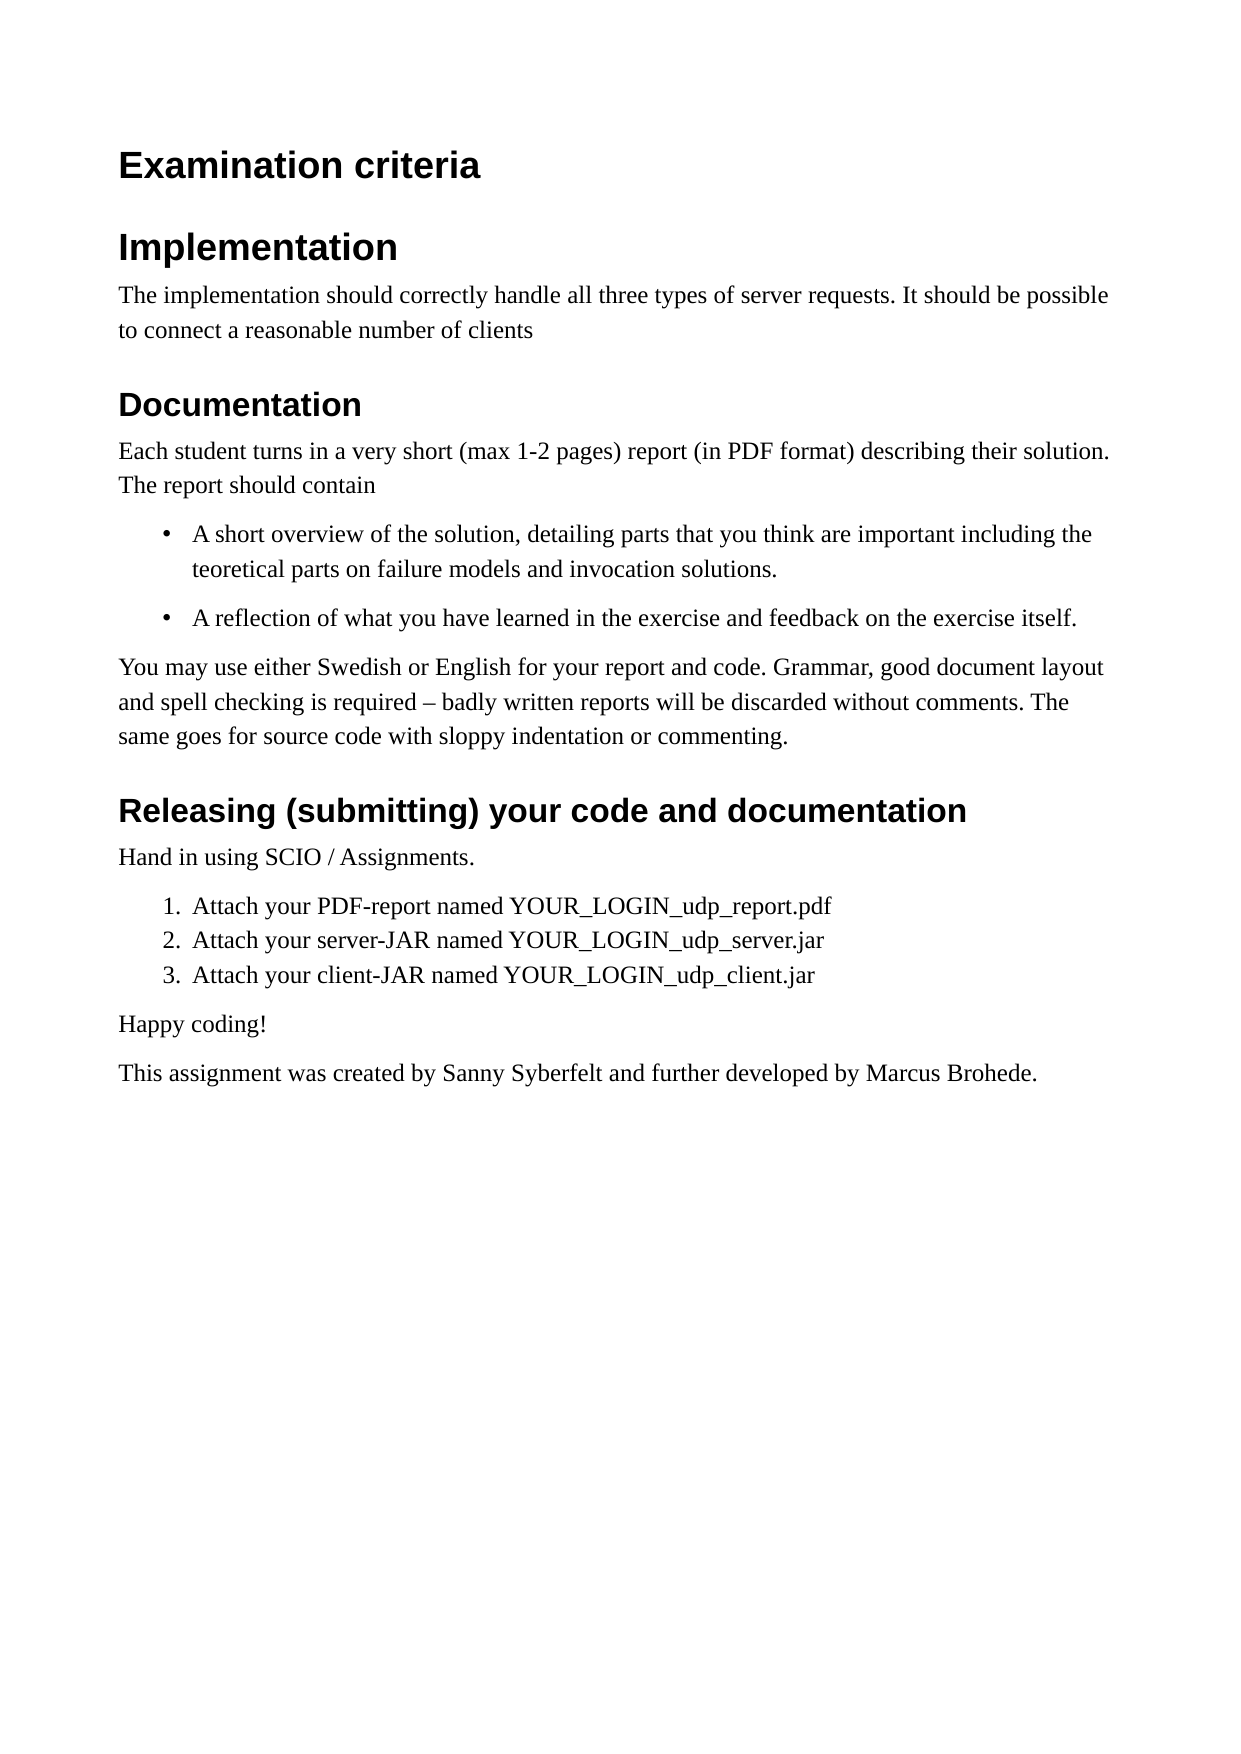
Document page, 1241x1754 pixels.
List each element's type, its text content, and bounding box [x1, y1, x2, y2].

list A short overview of the solution, detailing parts that you think are important including the teoretical parts on failure models and invocation solutions. [162, 519, 1122, 583]
list Attach your PDF-report named YOUR_LOGIN_udp_report.pdf [162, 891, 1122, 920]
subtitle Documentation [118, 385, 1122, 423]
text You may use either Swedish or English for your report and code. Grammar, good document layout and spell checking is required – badly written reports will be discarded without comments. The same goes for source code with sloppy indentation or commenting. [118, 652, 1122, 750]
text This assignment was created by Sanny Syberfelt and further developed by Marcus Brohede. [118, 1058, 1122, 1087]
text The implementation should correctly handle all three types of server requests. It should be possible to connect a reasonable number of clients [118, 280, 1122, 344]
subtitle Implementation [118, 224, 1122, 268]
text Happy coding! [118, 1009, 1122, 1038]
list Attach your client-JAR named YOUR_LOGIN_udp_client.jar [162, 960, 1122, 989]
list Attach your server-JAR named YOUR_LOGIN_udp_server.jar [162, 926, 1122, 954]
subtitle Examination criteria [118, 143, 1122, 187]
text Each student turns in a very short (max 1-2 pages) report (in PDF format) describing their solution. The report should contain [118, 436, 1122, 499]
list A reflection of what you have learned in the exercise and feedback on the exercise itself. [162, 603, 1122, 632]
text Hand in using SCIO / Assignments. [118, 842, 1122, 871]
subtitle Releasing (submitting) your code and documentation [118, 791, 1122, 829]
